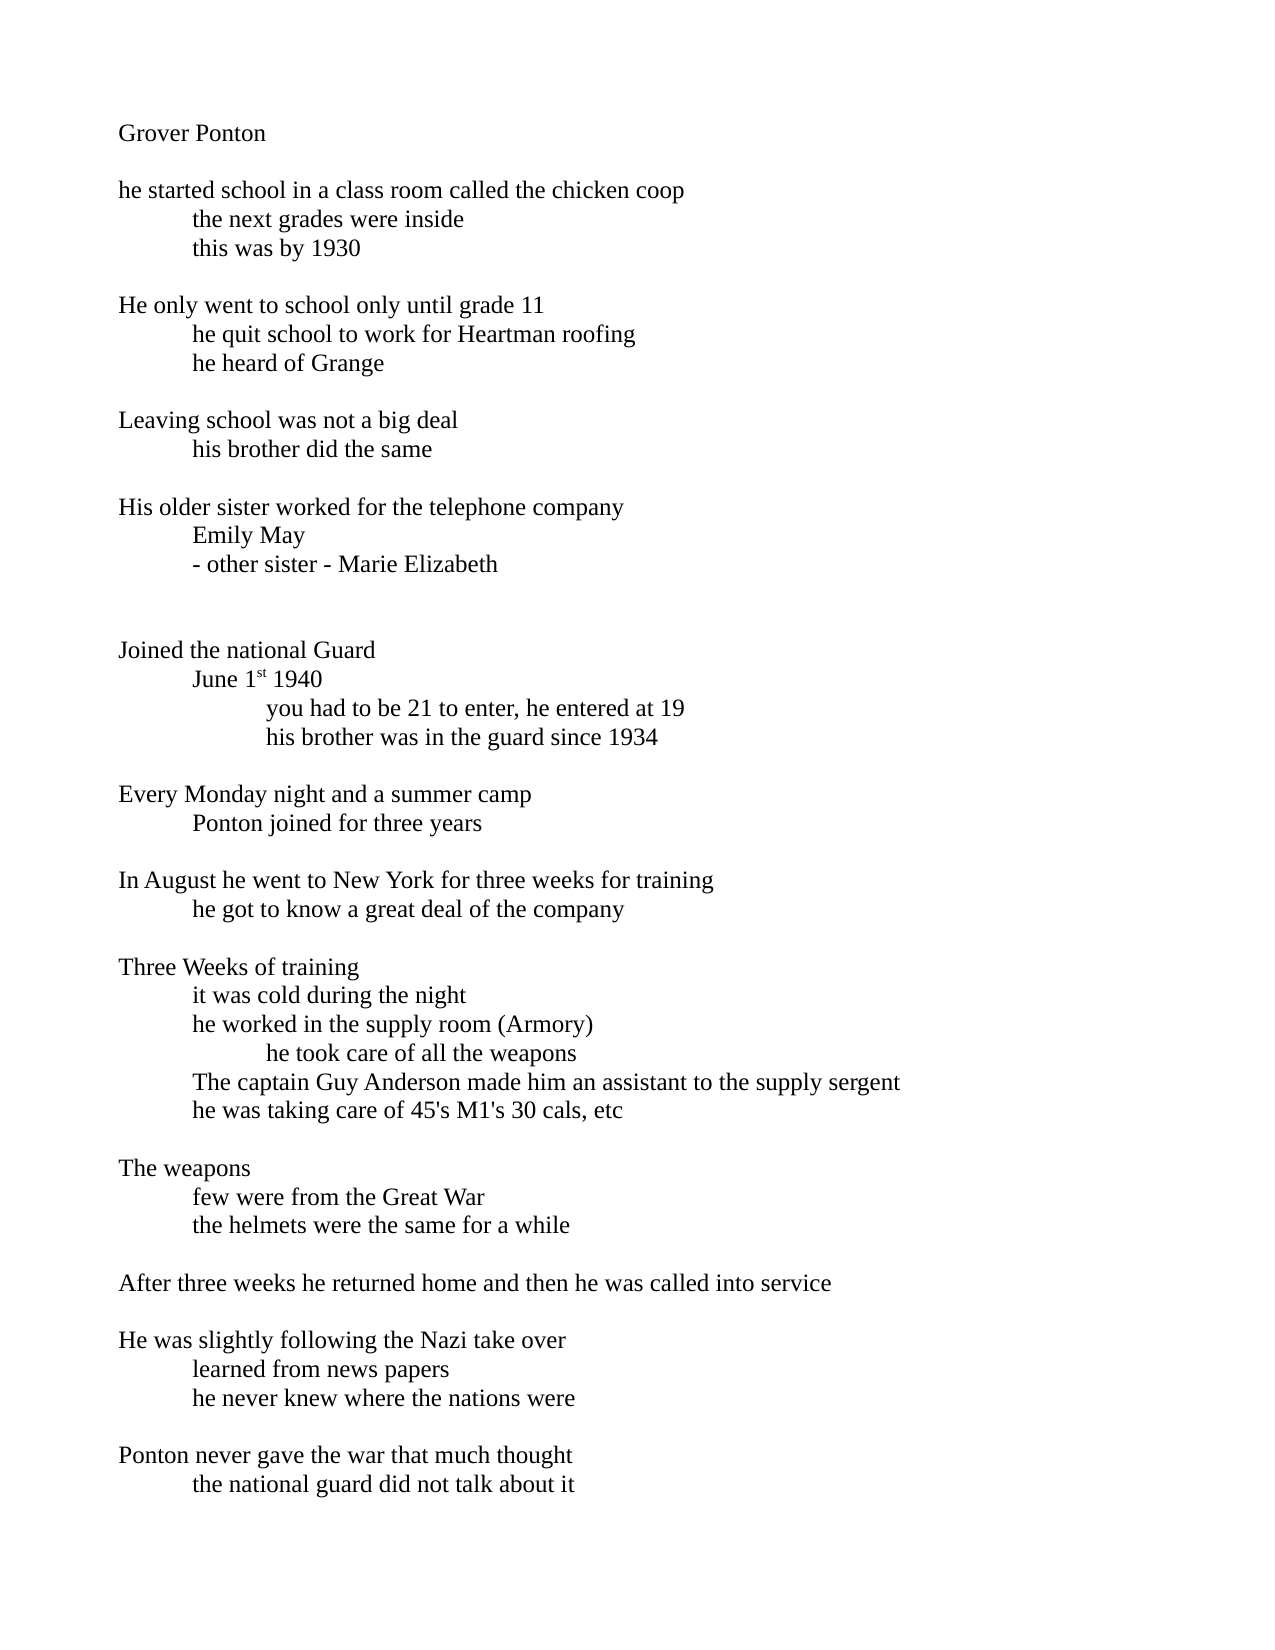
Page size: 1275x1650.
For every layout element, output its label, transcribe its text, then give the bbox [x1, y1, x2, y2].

text he got to know a great deal of the company [118, 894, 1157, 923]
text After three weeks he returned home and then he was called into service [118, 1268, 1157, 1297]
text few were from the Great War [118, 1182, 1157, 1211]
text Three Weeks of training [118, 952, 1157, 981]
text The weapons [118, 1153, 1157, 1182]
text He only went to school only until grade 11 [118, 291, 1157, 319]
text he never knew where the nations were [118, 1383, 1157, 1412]
text The captain Guy Anderson made him an assistant to the supply sergent [118, 1067, 1157, 1096]
text Every Monday night and a summer camp [118, 779, 1157, 808]
text - other sister - Marie Elizabeth [118, 549, 1157, 578]
text it was cold during the night [118, 981, 1157, 1009]
text Leaving school was not a big deal [118, 406, 1157, 434]
text he quit school to work for Heartman roofing [118, 319, 1157, 348]
text he took care of all the weapons [118, 1038, 1157, 1067]
text Ponton never gave the war that much thought [118, 1441, 1157, 1469]
text he heard of Grange [118, 348, 1157, 377]
text His older sister worked for the telephone company [118, 492, 1157, 521]
text June 1st 1940 [118, 664, 1157, 693]
text the helmets were the same for a while [118, 1211, 1157, 1239]
text this was by 1930 [118, 233, 1157, 262]
text He was slightly following the Nazi take over [118, 1326, 1157, 1354]
text In August he went to New York for three weeks for training [118, 866, 1157, 894]
text Joined the national Guard [118, 636, 1157, 664]
text the next grades were inside [118, 204, 1157, 233]
text he was taking care of 45's M1's 30 cals, etc [118, 1096, 1157, 1124]
text learned from news papers [118, 1354, 1157, 1383]
text Grover Ponton [118, 118, 1157, 147]
text Emily May [118, 521, 1157, 549]
text the national guard did not talk about it [118, 1469, 1157, 1498]
text you had to be 21 to enter, he entered at 19 [118, 693, 1157, 722]
text he started school in a class room called the chicken coop [118, 176, 1157, 204]
text he worked in the supply room (Armory) [118, 1009, 1157, 1038]
text his brother did the same [118, 434, 1157, 463]
text Ponton joined for three years [118, 808, 1157, 837]
text his brother was in the guard since 1934 [118, 722, 1157, 751]
